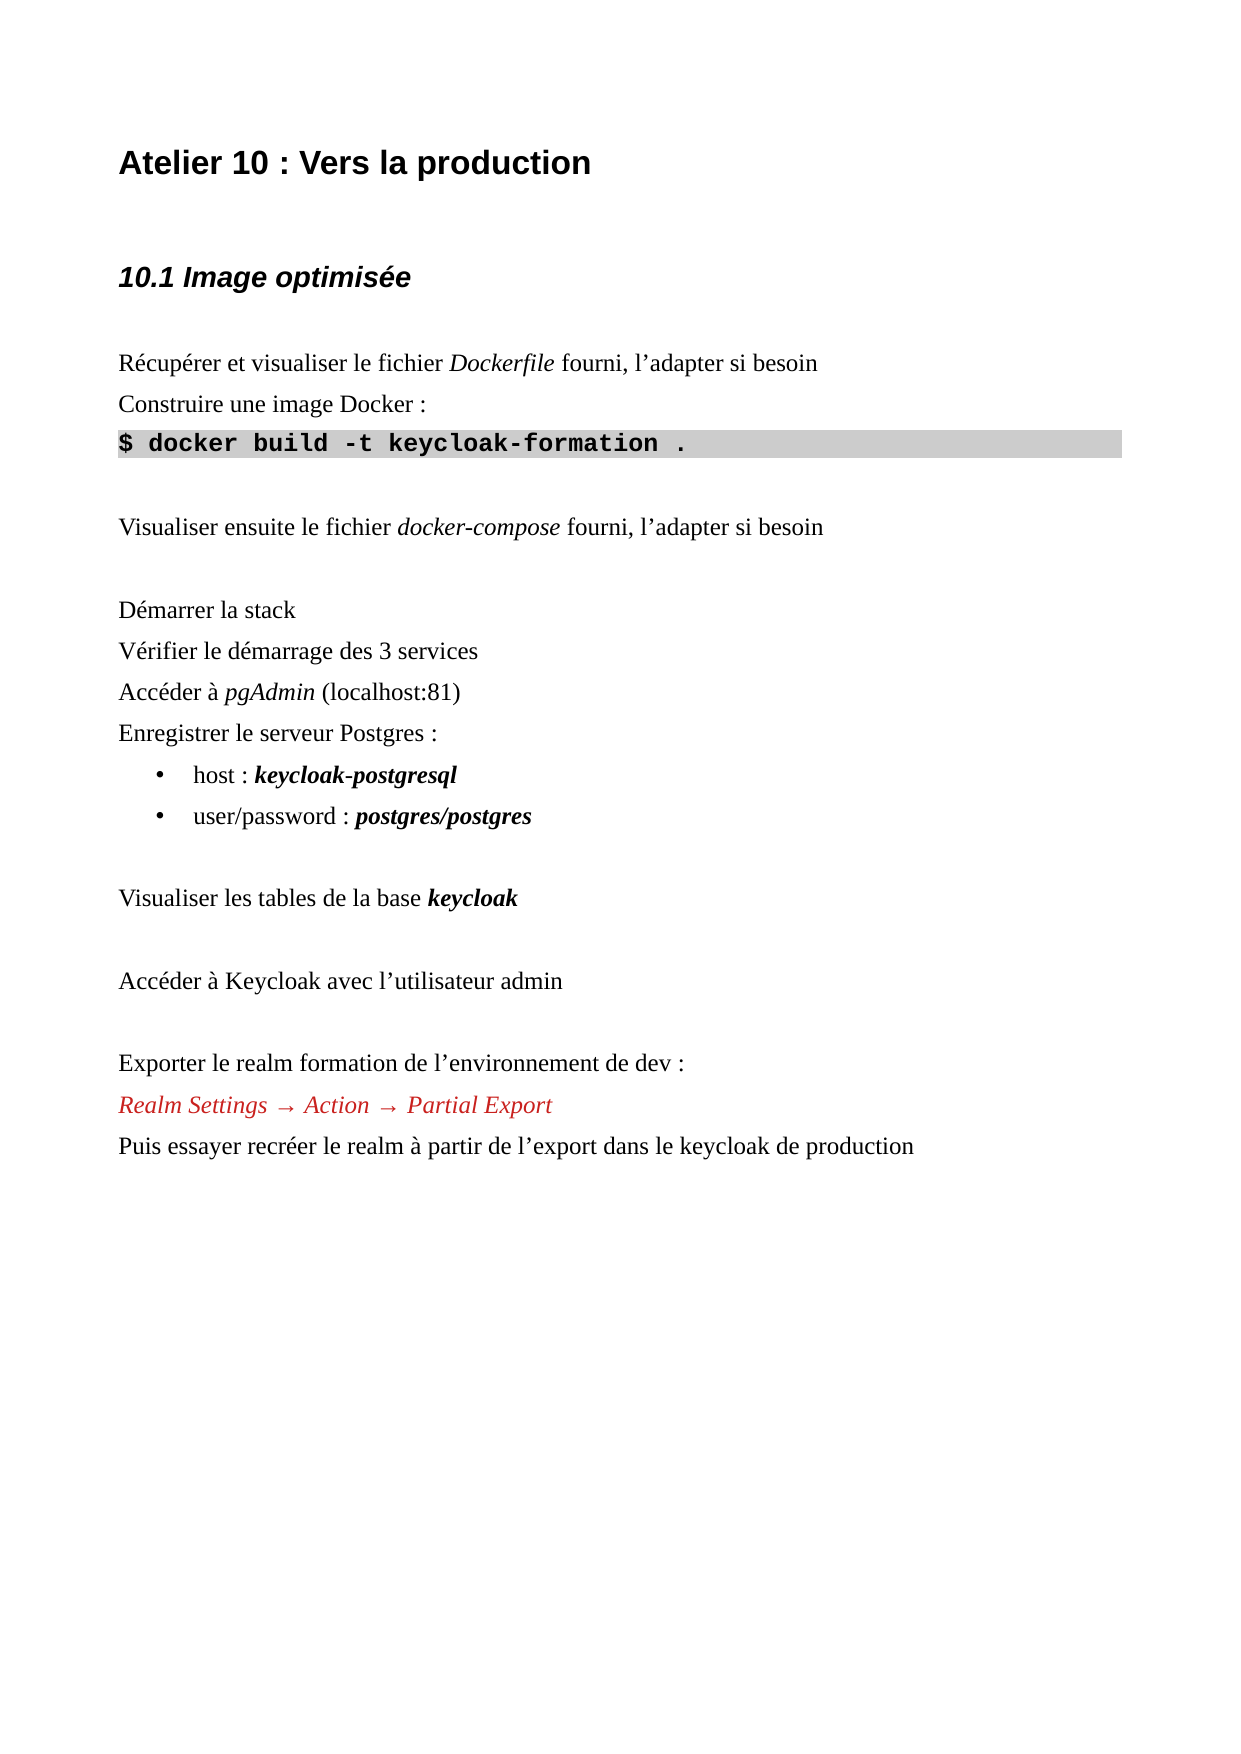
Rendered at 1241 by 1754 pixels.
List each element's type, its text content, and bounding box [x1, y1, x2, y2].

text Realm Settings → Action → Partial Export [118, 1090, 1122, 1118]
text Vérifier le démarrage des 3 services [118, 636, 1122, 665]
text Récupérer et visualiser le fichier Dockerfile fourni, l’adapter si besoin [118, 348, 1122, 376]
text Visualiser ensuite le fichier docker-compose fourni, l’adapter si besoin [118, 512, 1122, 541]
text Exporter le realm formation de l’environnement de dev : [118, 1048, 1122, 1077]
text $ docker build -t keycloak-formation . [118, 430, 1122, 458]
text Enregistrer le serveur Postgres : [118, 718, 1122, 747]
text Accéder à pgAdmin (localhost:81) [118, 677, 1122, 706]
text Construire une image Docker : [118, 389, 1122, 418]
text Démarrer la stack [118, 595, 1122, 623]
text Accéder à Keycloak avec l’utilisateur admin [118, 966, 1122, 995]
subtitle 10.1 Image optimisée [118, 261, 1122, 294]
list host : keycloak-postgresql [156, 760, 1122, 788]
text Visualiser les tables de la base keycloak [118, 883, 1122, 912]
text Puis essayer recréer le realm à partir de l’export dans le keycloak de production [118, 1131, 1122, 1160]
list user/password : postgres/postgres [156, 801, 1122, 830]
subtitle Atelier 10 : Vers la production [118, 143, 1122, 182]
